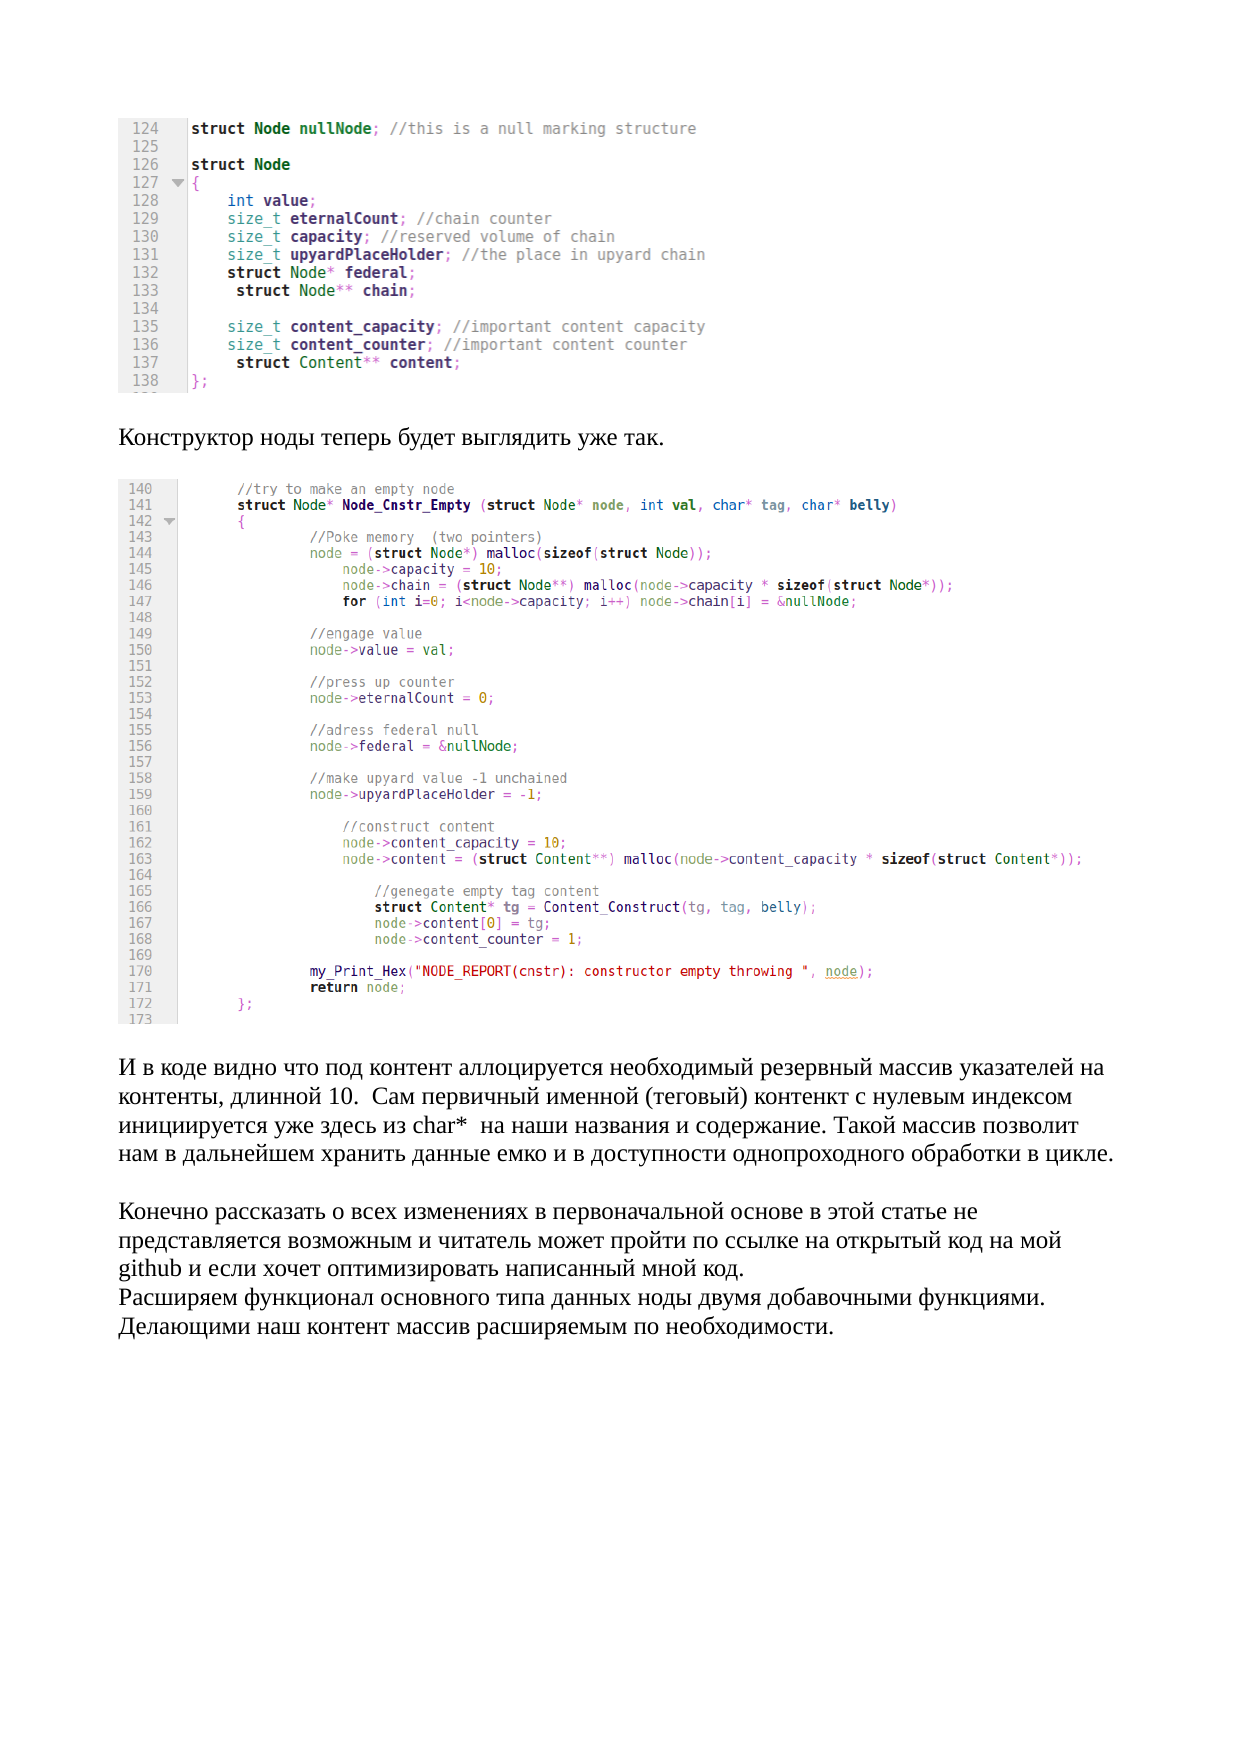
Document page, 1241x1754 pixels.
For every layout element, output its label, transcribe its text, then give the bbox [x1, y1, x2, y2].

text Конструктор ноды теперь будет выглядить уже так. [118, 422, 1122, 451]
text Расширяем функционал основного типа данных ноды двумя добавочными функциями. Делающими наш контент массив расширяемым по необходимости. [118, 1282, 1122, 1340]
picture [118, 479, 1123, 1024]
text И в коде видно что под контент аллоцируется необходимый резервный массив указателей на контенты, длинной 10. Сам первичный именной (теговый) контенкт с нулевым индексом инициируется уже здесь из char* на наши названия и содержание. Такой массив позволит нам в дальнейшем хранить данные емко и в доступности однопроходного обработки в цикле. [118, 1052, 1122, 1167]
picture [118, 118, 1123, 393]
text Конечно рассказать о всех изменениях в первоначальной основе в этой статье не представляется возможным и читатель может пройти по ссылке на открытый код на мой github и если хочет оптимизировать написанный мной код. [118, 1196, 1122, 1282]
